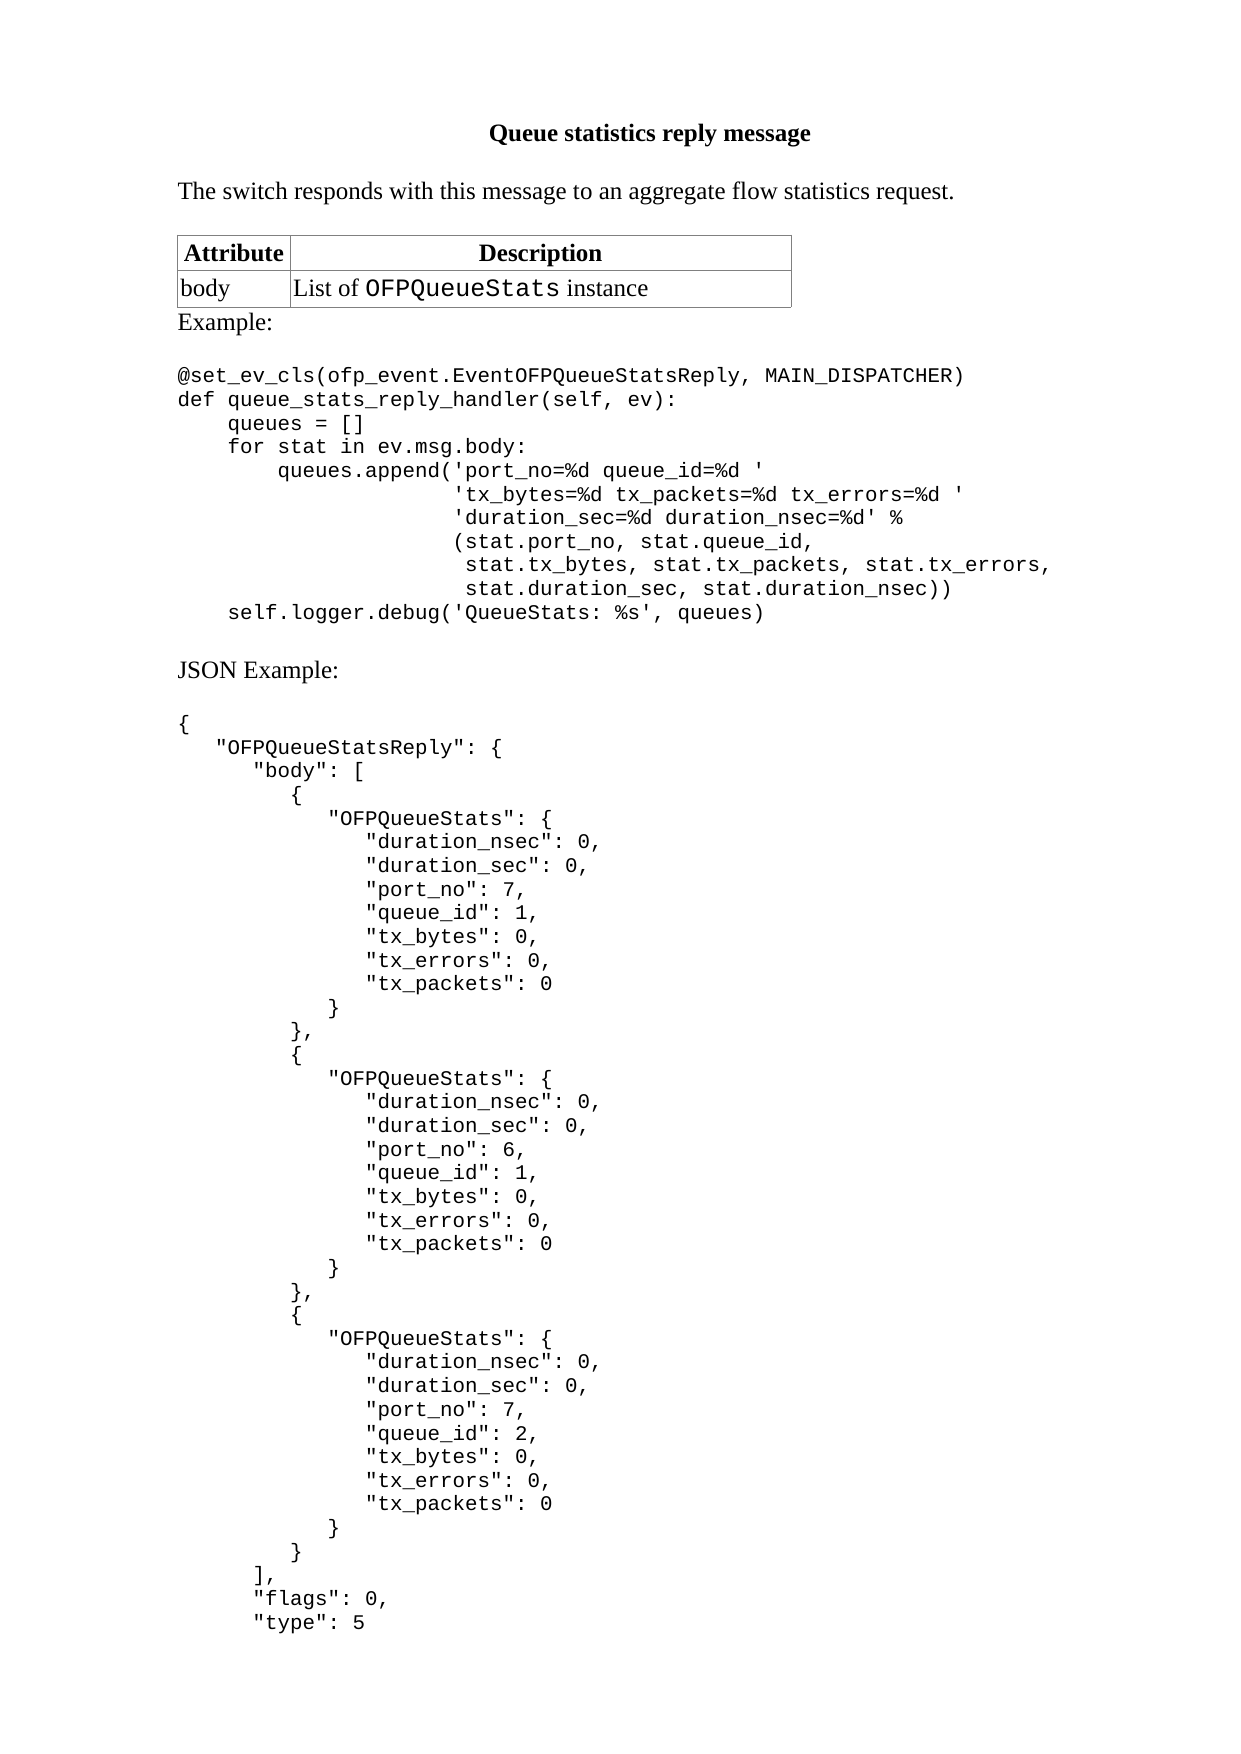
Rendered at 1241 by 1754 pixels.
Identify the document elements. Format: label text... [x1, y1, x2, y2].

text } [177, 1517, 1122, 1541]
text "queue_id": 2, [177, 1422, 1122, 1446]
text "duration_nsec": 0, [177, 1352, 1122, 1375]
text "type": 5 [177, 1612, 1122, 1635]
text "OFPQueueStats": { [177, 808, 1122, 831]
text "tx_bytes": 0, [177, 926, 1122, 949]
text }, [177, 1021, 1122, 1044]
text { [177, 713, 1122, 737]
text { [177, 784, 1122, 808]
text def queue_stats_reply_handler(self, ev): [177, 389, 1122, 413]
list Example: [177, 307, 1122, 336]
text ], [177, 1564, 1122, 1588]
list The switch responds with this message to an aggregate flow statistics request. [177, 176, 1122, 205]
text for stat in ev.msg.body: [177, 436, 1122, 460]
text "tx_bytes": 0, [177, 1446, 1122, 1470]
text @set_ev_cls(ofp_event.EventOFPQueueStatsReply, MAIN_DISPATCHER) [177, 365, 1122, 389]
text "duration_sec": 0, [177, 1375, 1122, 1399]
text stat.tx_bytes, stat.tx_packets, stat.tx_errors, [177, 554, 1122, 578]
text { [177, 1304, 1122, 1328]
text "duration_sec": 0, [177, 855, 1122, 879]
table_cell List of OFPQueueStats instance [291, 271, 791, 307]
text "queue_id": 1, [177, 902, 1122, 926]
text stat.duration_sec, stat.duration_nsec)) [177, 578, 1122, 602]
text "body": [ [177, 760, 1122, 784]
text "port_no": 7, [177, 879, 1122, 902]
text "OFPQueueStatsReply": { [177, 737, 1122, 760]
text "tx_errors": 0, [177, 949, 1122, 973]
text queues.append('port_no=%d queue_id=%d ' [177, 460, 1122, 483]
text "tx_packets": 0 [177, 973, 1122, 997]
text queues = [] [177, 413, 1122, 436]
text } [177, 1541, 1122, 1564]
text } [177, 997, 1122, 1021]
text "tx_errors": 0, [177, 1210, 1122, 1233]
text "tx_packets": 0 [177, 1493, 1122, 1517]
text "port_no": 7, [177, 1399, 1122, 1422]
text 'tx_bytes=%d tx_packets=%d tx_errors=%d ' [177, 483, 1122, 507]
text }, [177, 1281, 1122, 1304]
text } [177, 1257, 1122, 1281]
text "flags": 0, [177, 1588, 1122, 1612]
table_header Attribute [178, 236, 290, 269]
text "OFPQueueStats": { [177, 1068, 1122, 1091]
text { [177, 1044, 1122, 1068]
text "queue_id": 1, [177, 1162, 1122, 1186]
text "tx_packets": 0 [177, 1233, 1122, 1257]
text 'duration_sec=%d duration_nsec=%d' % [177, 507, 1122, 531]
text "duration_sec": 0, [177, 1115, 1122, 1139]
text "duration_nsec": 0, [177, 1091, 1122, 1115]
list Queue statistics reply message [177, 118, 1122, 147]
text "duration_nsec": 0, [177, 831, 1122, 855]
table_cell body [178, 271, 290, 307]
list JSON Example: [177, 655, 1122, 684]
text "tx_bytes": 0, [177, 1186, 1122, 1210]
text self.logger.debug('QueueStats: %s', queues) [177, 602, 1122, 625]
table_header Description [291, 236, 791, 269]
text (stat.port_no, stat.queue_id, [177, 531, 1122, 554]
text "OFPQueueStats": { [177, 1328, 1122, 1352]
text "port_no": 6, [177, 1139, 1122, 1162]
text "tx_errors": 0, [177, 1470, 1122, 1493]
